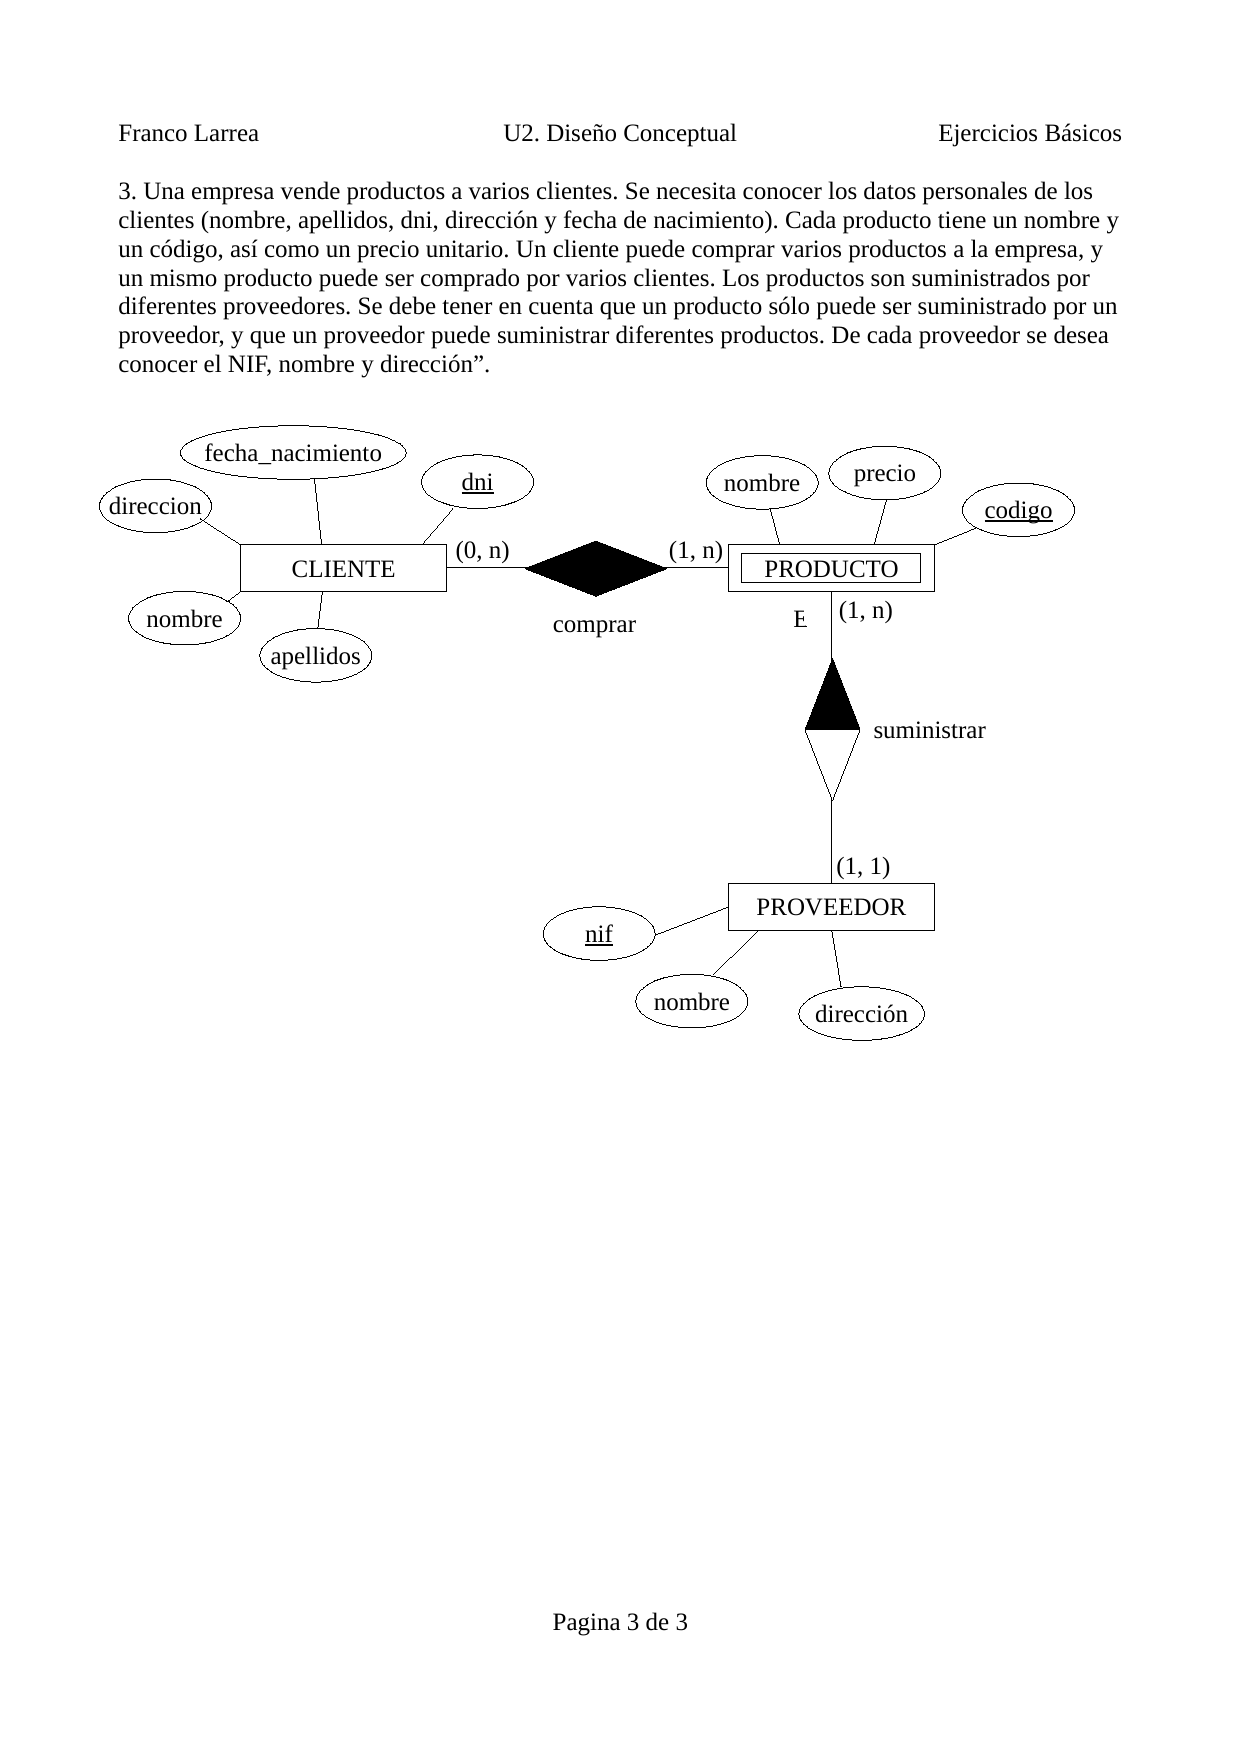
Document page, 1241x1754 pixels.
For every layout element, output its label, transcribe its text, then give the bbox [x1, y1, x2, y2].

text 3. Una empresa vende productos a varios clientes. Se necesita conocer los datos personales de los clientes (nombre, apellidos, dni, dirección y fecha de nacimiento). Cada producto tiene un nombre y un código, así como un precio unitario. Un cliente puede comprar varios productos a la empresa, y un mismo producto puede ser comprado por varios clientes. Los productos son suministrados por diferentes proveedores. Se debe tener en cuenta que un producto sólo puede ser suministrado por un proveedor, y que un proveedor puede suministrar diferentes productos. De cada proveedor se desea conocer el NIF, nombre y dirección”. [118, 176, 1122, 378]
